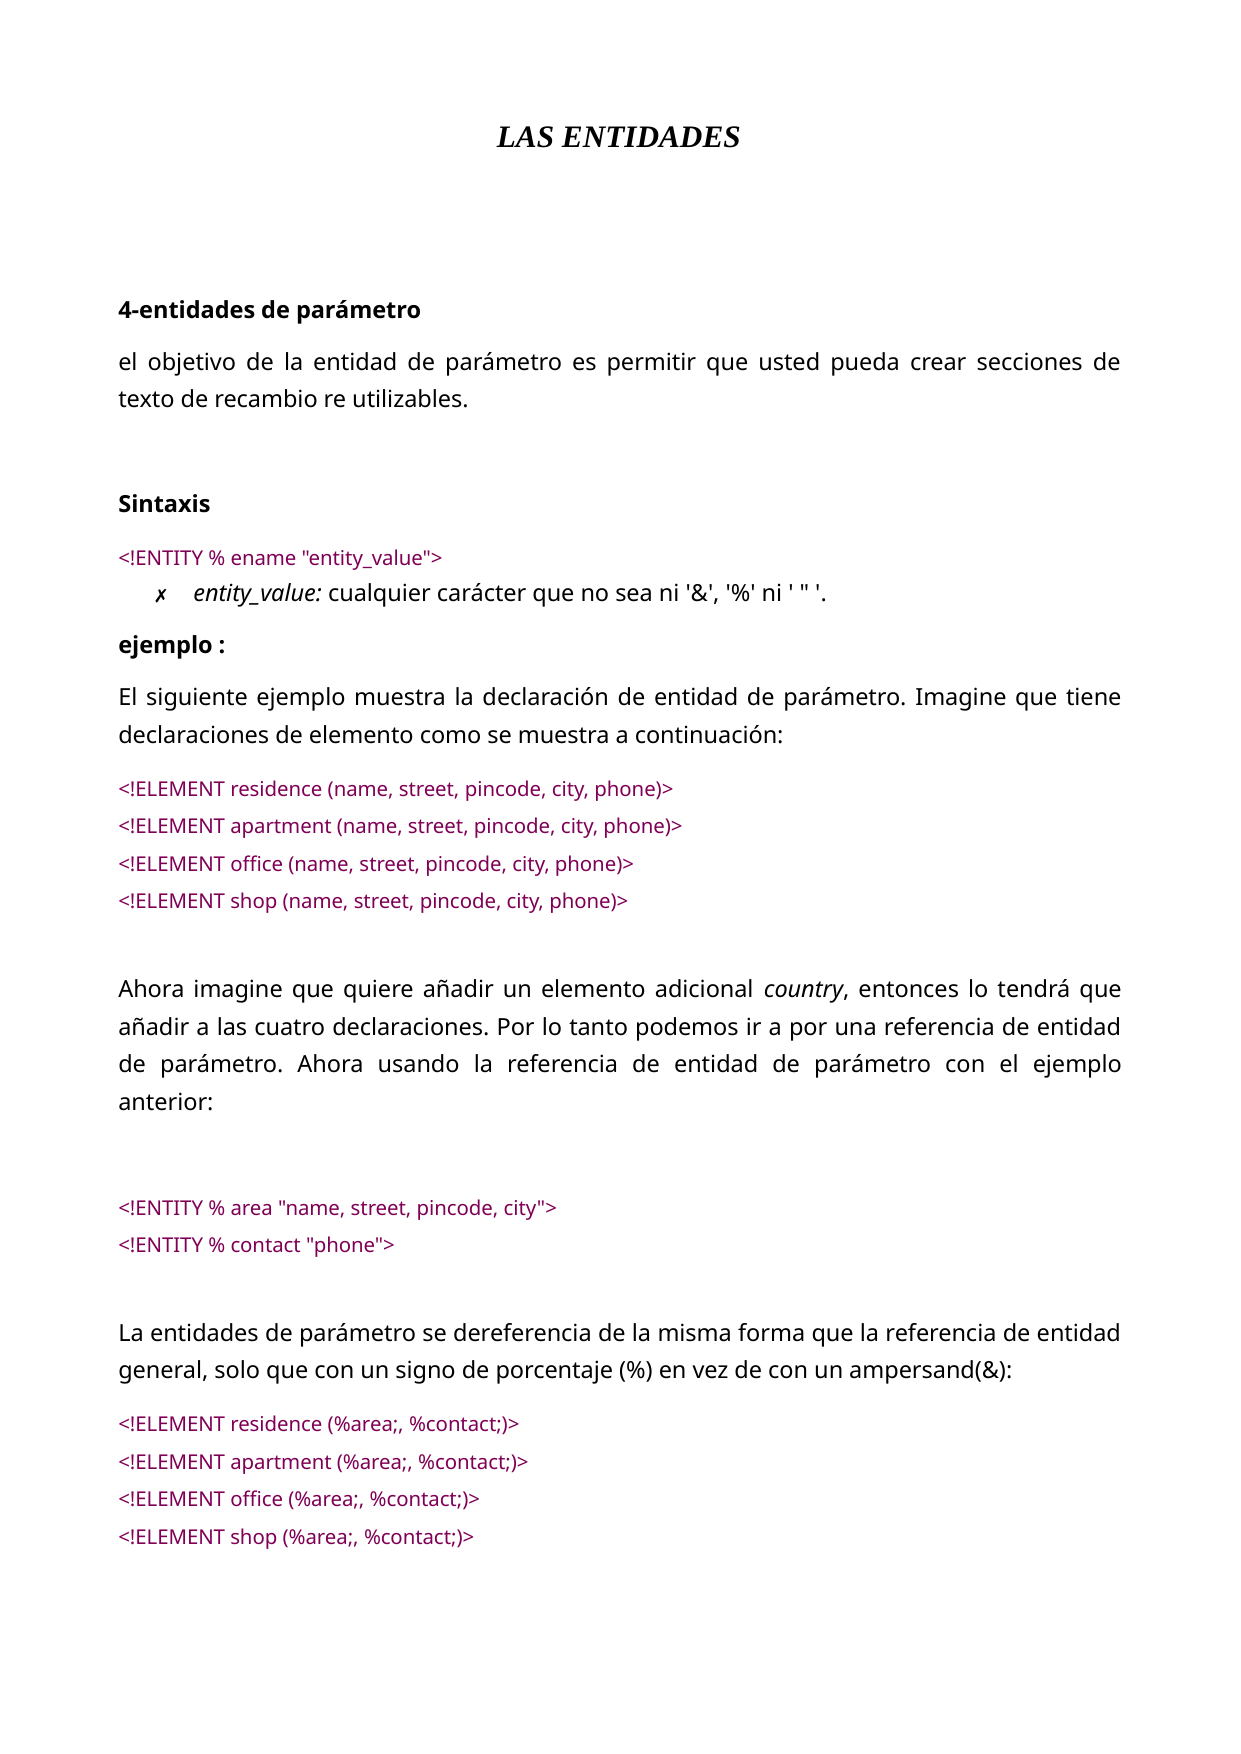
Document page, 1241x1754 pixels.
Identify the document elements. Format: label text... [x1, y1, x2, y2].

text <!ELEMENT shop (%area;, %contact;)> [118, 1513, 1122, 1550]
text <!ENTITY % contact "phone"> [118, 1221, 1122, 1258]
text La entidades de parámetro se dereferencia de la misma forma que la referencia de entidad general, solo que con un signo de porcentaje (%) en vez de con un ampersand(&): [118, 1311, 1122, 1386]
text El siguiente ejemplo muestra la declaración de entidad de parámetro. Imagine que tiene declaraciones de elemento como se muestra a continuación: [118, 675, 1122, 750]
text Sintaxis [118, 481, 1122, 519]
text el objetivo de la entidad de parámetro es permitir que usted pueda crear secciones de texto de recambio re utilizables. [118, 340, 1122, 415]
text <!ENTITY % area "name, street, pincode, city"> [118, 1183, 1122, 1221]
text <!ELEMENT apartment (%area;, %contact;)> [118, 1438, 1122, 1475]
text <!ELEMENT office (name, street, pincode, city, phone)> [118, 840, 1122, 877]
text ejemplo : [118, 623, 1122, 661]
text <!ENTITY % ename "entity_value"> [118, 533, 1122, 571]
list entity_value: cualquier carácter que no sea ni '&', '%' ni ' " '. [156, 571, 1122, 608]
text <!ELEMENT apartment (name, street, pincode, city, phone)> [118, 802, 1122, 840]
text <!ELEMENT residence (%area;, %contact;)> [118, 1400, 1122, 1438]
text 4-entidades de parámetro [118, 288, 1122, 325]
text <!ELEMENT residence (name, street, pincode, city, phone)> [118, 765, 1122, 802]
text <!ELEMENT office (%area;, %contact;)> [118, 1475, 1122, 1513]
text Ahora imagine que quiere añadir un elemento adicional country, entonces lo tendrá que añadir a las cuatro declaraciones. Por lo tanto podemos ir a por una referencia de entidad de parámetro. Ahora usando la referencia de entidad de parámetro con el ejemplo anterior: [118, 967, 1122, 1117]
text <!ELEMENT shop (name, street, pincode, city, phone)> [118, 877, 1122, 915]
